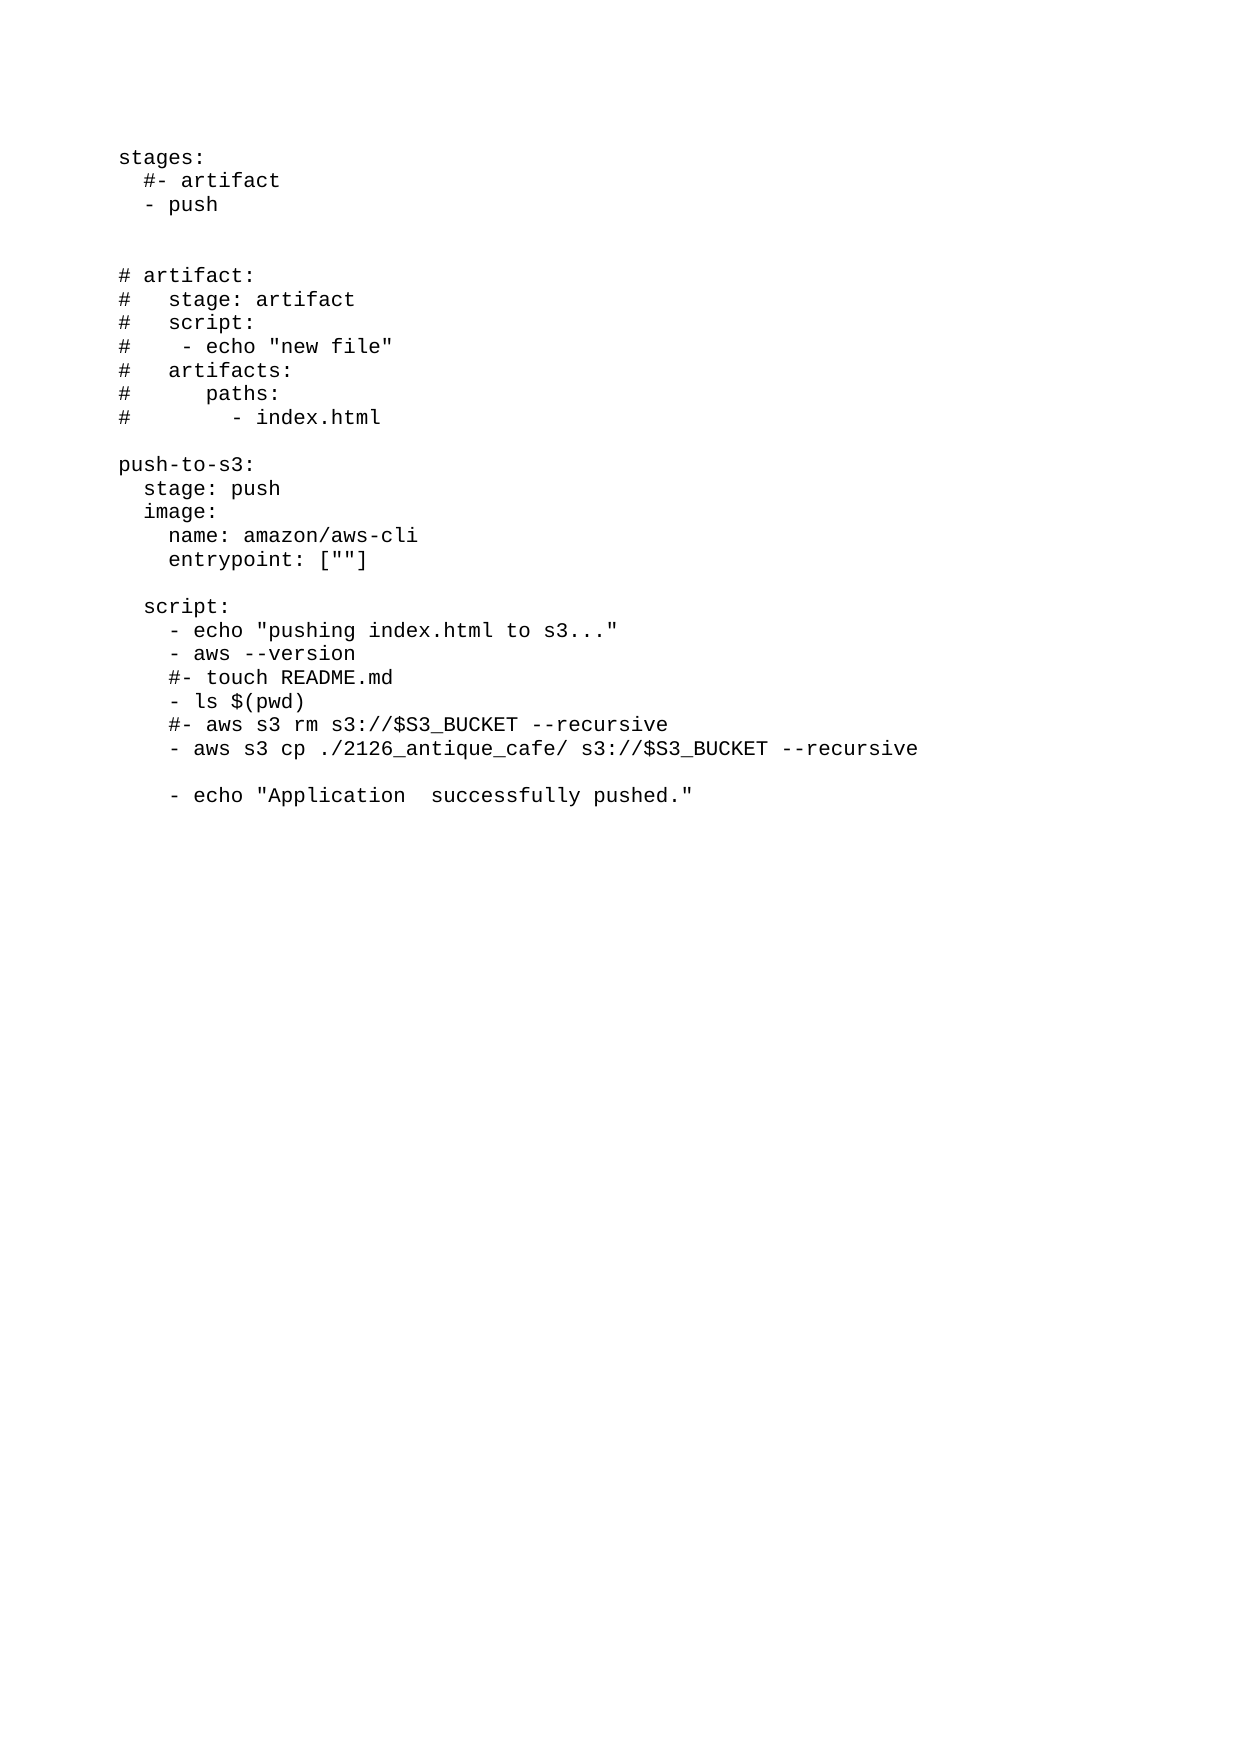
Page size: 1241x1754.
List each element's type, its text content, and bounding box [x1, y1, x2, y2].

text - echo "pushing index.html to s3..." [118, 620, 1122, 643]
text #- aws s3 rm s3://$S3_BUCKET --recursive [118, 714, 1122, 738]
text stage: push [118, 478, 1122, 502]
text # paths: [118, 383, 1122, 407]
text #- artifact [118, 171, 1122, 194]
text - aws --version [118, 643, 1122, 667]
text name: amazon/aws-cli [118, 525, 1122, 549]
text image: [118, 502, 1122, 525]
text #- touch README.md [118, 667, 1122, 691]
text # stage: artifact [118, 289, 1122, 312]
text script: [118, 596, 1122, 620]
text - echo "Application successfully pushed." [118, 785, 1122, 809]
text - aws s3 cp ./2126_antique_cafe/ s3://$S3_BUCKET --recursive [118, 738, 1122, 762]
text stages: [118, 147, 1122, 171]
text # artifact: [118, 265, 1122, 289]
text # script: [118, 312, 1122, 336]
text - push [118, 194, 1122, 218]
text - ls $(pwd) [118, 691, 1122, 714]
text # - index.html [118, 407, 1122, 431]
text entrypoint: [""] [118, 549, 1122, 572]
text push-to-s3: [118, 454, 1122, 478]
text # - echo "new file" [118, 336, 1122, 360]
text # artifacts: [118, 360, 1122, 383]
